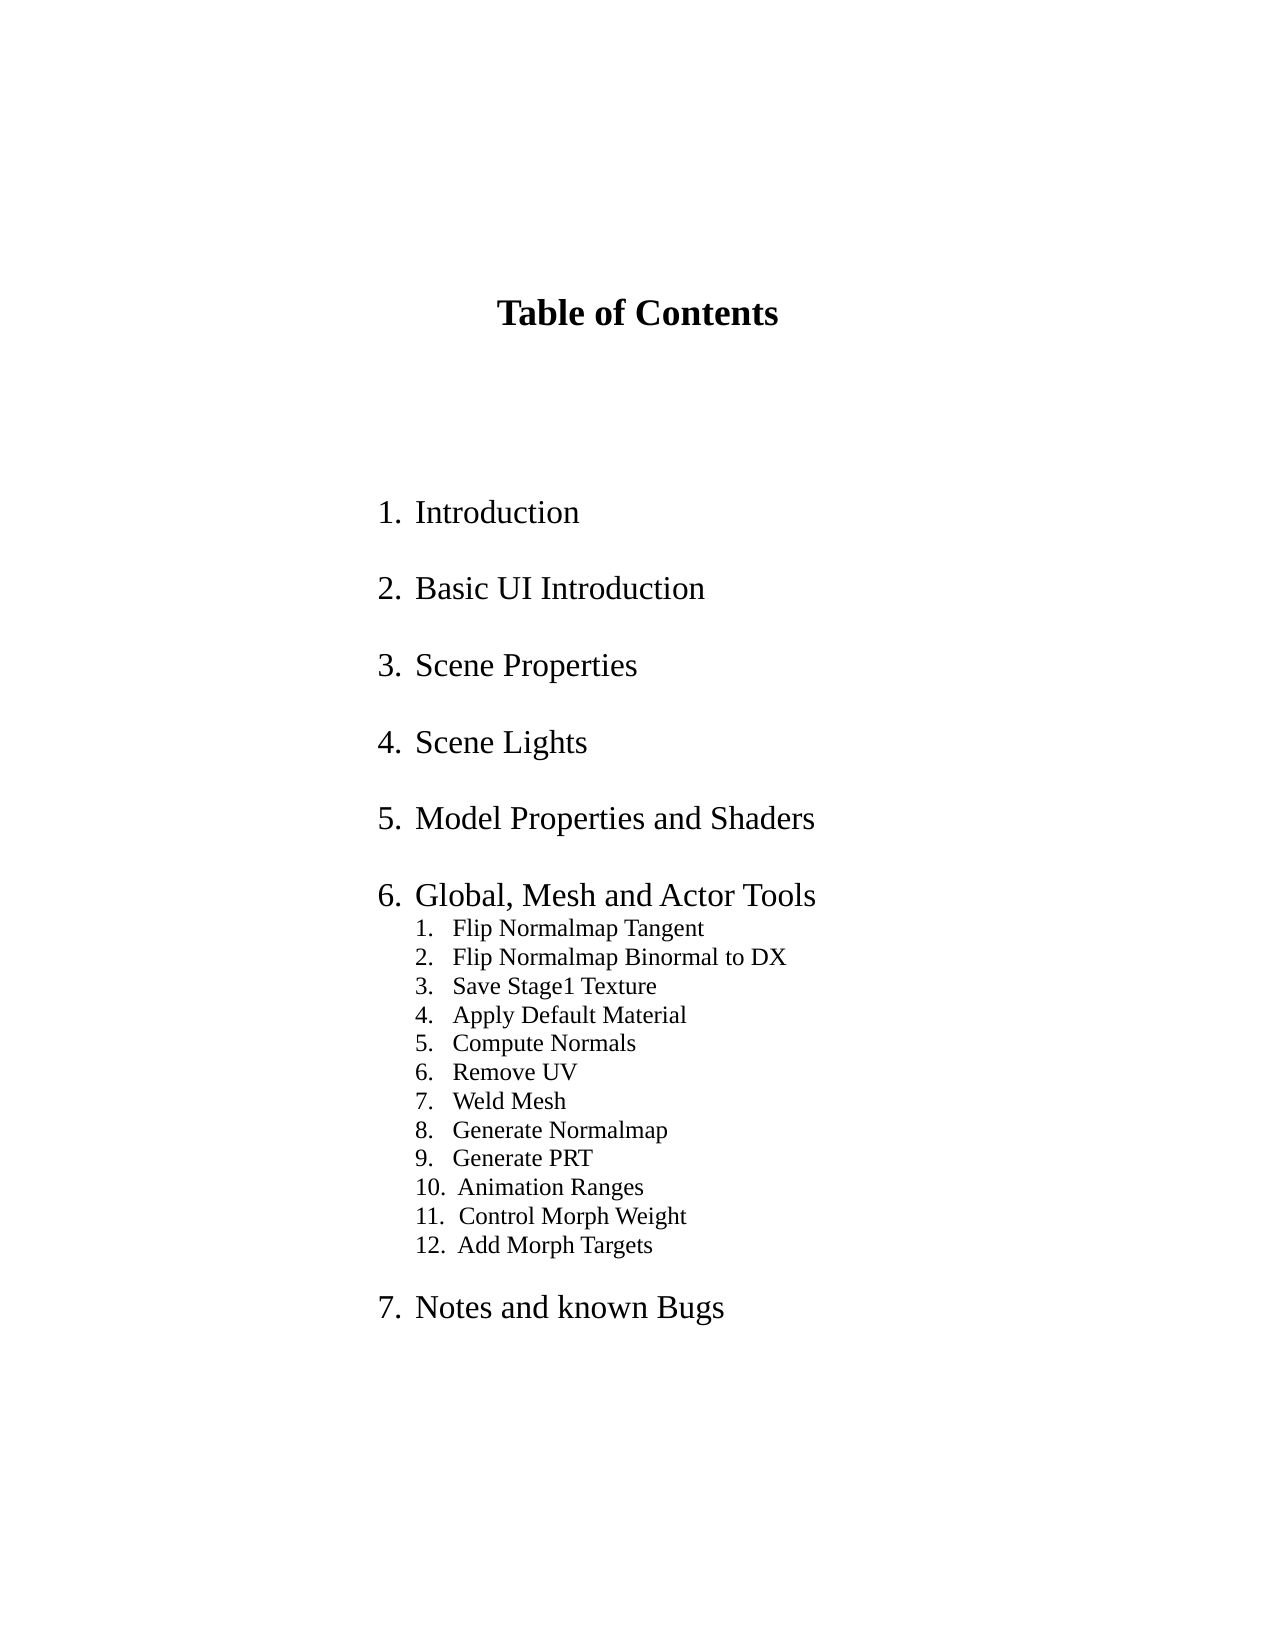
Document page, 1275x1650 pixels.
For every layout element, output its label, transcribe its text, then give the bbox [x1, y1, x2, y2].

list Animation Ranges [415, 1172, 1157, 1201]
list Compute Normals [415, 1028, 1157, 1057]
list Remove UV [415, 1057, 1157, 1086]
list Model Properties and Shaders [377, 798, 1157, 837]
list Scene Properties [377, 645, 1157, 683]
list Notes and known Bugs [377, 1287, 1157, 1326]
list Generate PRT [415, 1143, 1157, 1172]
list Generate Normalmap [415, 1115, 1157, 1143]
list Save Stage1 Texture [415, 971, 1157, 1000]
list Scene Lights [377, 722, 1157, 760]
text Table of Contents [118, 291, 1157, 334]
list Control Morph Weight [415, 1201, 1157, 1230]
list Add Morph Targets [415, 1230, 1157, 1258]
list Weld Mesh [415, 1086, 1157, 1115]
list Flip Normalmap Tangent [415, 913, 1157, 942]
list Apply Default Material [415, 1000, 1157, 1028]
list Basic UI Introduction [377, 568, 1157, 607]
list Flip Normalmap Binormal to DX [415, 942, 1157, 971]
list Introduction [377, 492, 1157, 530]
list Global, Mesh and Actor Tools [377, 875, 1157, 913]
